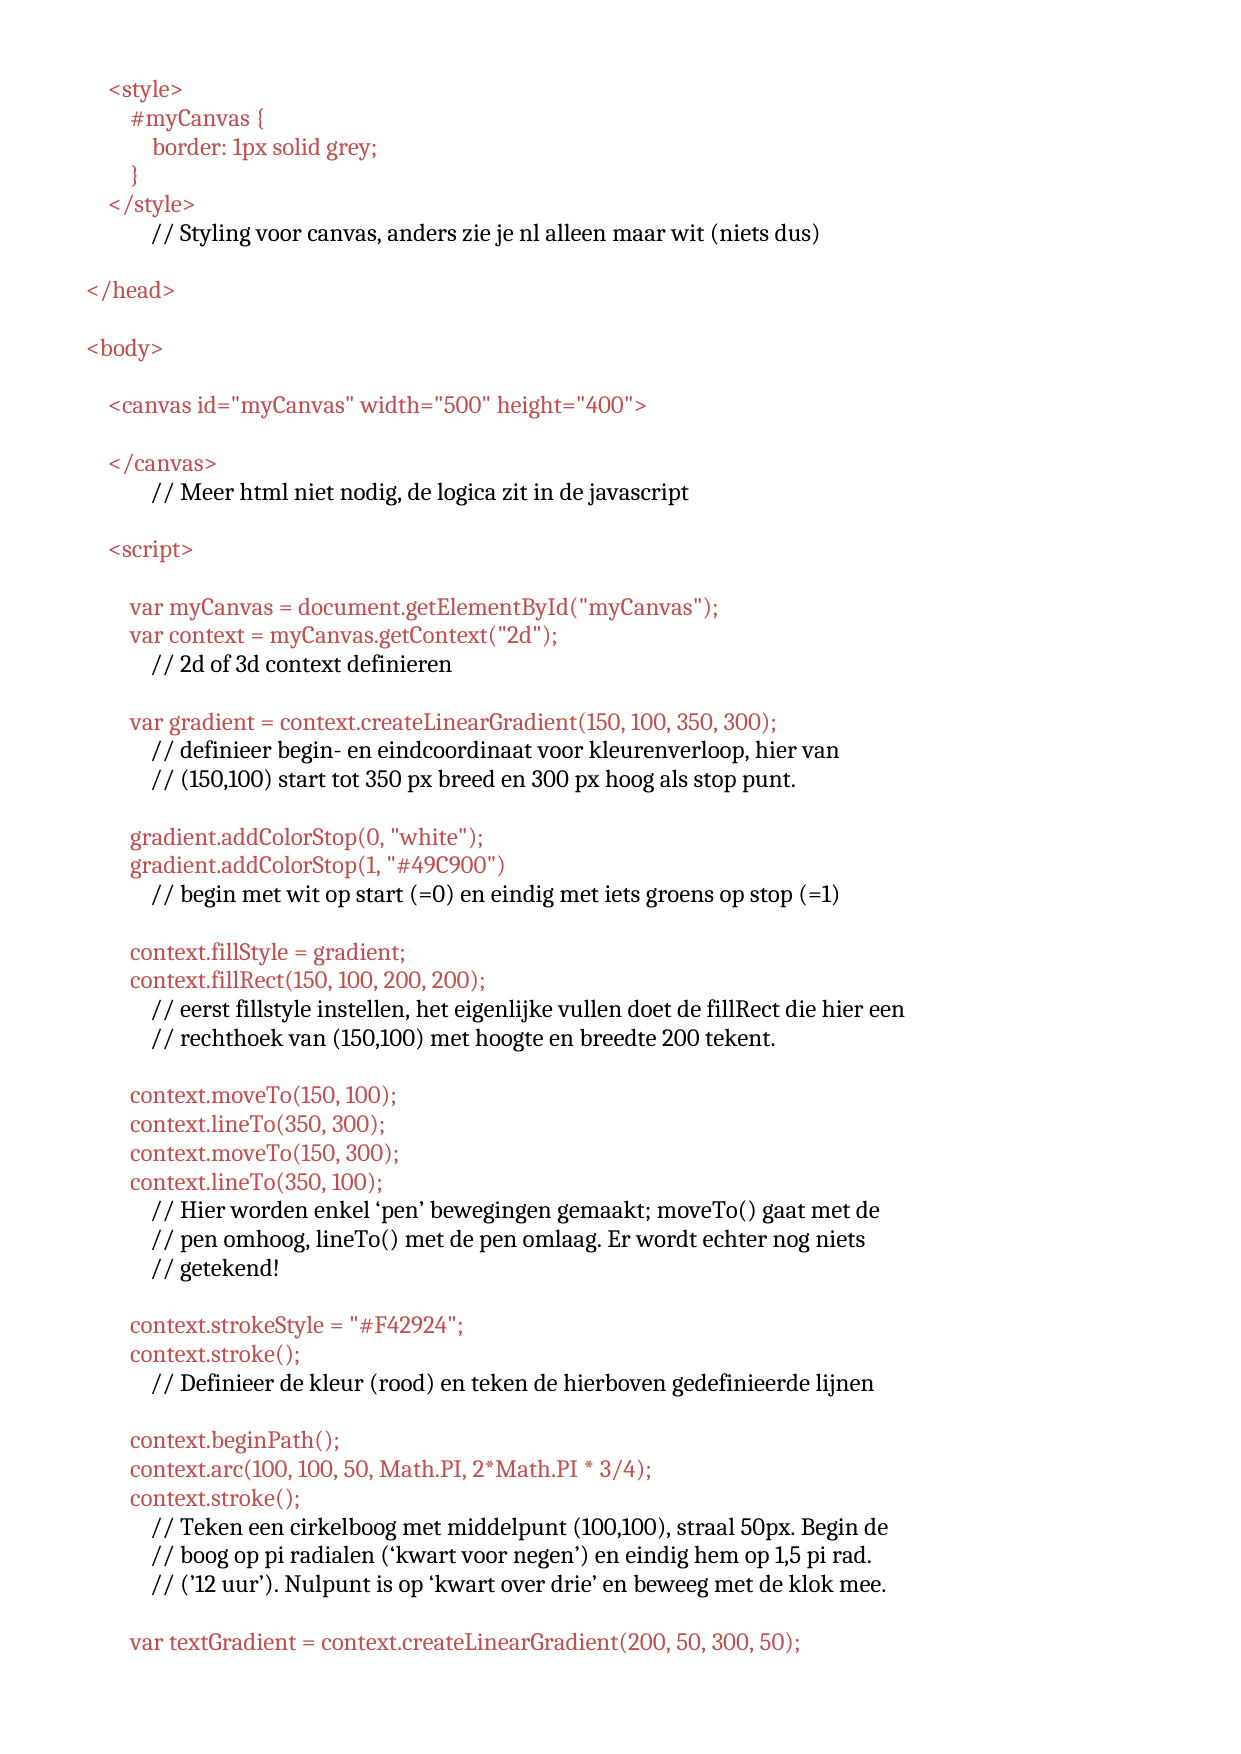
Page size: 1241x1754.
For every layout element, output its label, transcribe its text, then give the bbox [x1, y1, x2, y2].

text context.stroke(); [75, 1484, 1165, 1512]
text var gradient = context.createLinearGradient(150, 100, 350, 300); [75, 707, 1165, 736]
text </canvas> [75, 449, 1165, 477]
text // Hier worden enkel ‘pen’ bewegingen gemaakt; moveTo() gaat met de [75, 1196, 1165, 1225]
text context.arc(100, 100, 50, Math.PI, 2*Math.PI * 3/4); [75, 1455, 1165, 1484]
text <script> [75, 535, 1165, 564]
text </style> [75, 190, 1165, 219]
text context.lineTo(350, 300); [75, 1110, 1165, 1139]
text gradient.addColorStop(0, "white"); [75, 822, 1165, 851]
text var context = myCanvas.getContext("2d"); [75, 621, 1165, 650]
text context.strokeStyle = "#F42924"; [75, 1311, 1165, 1340]
text // pen omhoog, lineTo() met de pen omlaag. Er wordt echter nog niets [75, 1225, 1165, 1254]
text // (150,100) start tot 350 px breed en 300 px hoog als stop punt. [75, 765, 1165, 794]
text // Meer html niet nodig, de logica zit in de javascript [75, 477, 1165, 506]
text // eerst fillstyle instellen, het eigenlijke vullen doet de fillRect die hier een [75, 995, 1165, 1024]
text // definieer begin- en eindcoordinaat voor kleurenverloop, hier van [75, 736, 1165, 765]
text <canvas id="myCanvas" width="500" height="400"> [75, 391, 1165, 420]
text context.moveTo(150, 300); [75, 1139, 1165, 1167]
text // Definieer de kleur (rood) en teken de hierboven gedefinieerde lijnen [75, 1369, 1165, 1397]
text border: 1px solid grey; [75, 132, 1165, 161]
text // Teken een cirkelboog met middelpunt (100,100), straal 50px. Begin de [75, 1512, 1165, 1541]
text #myCanvas { [75, 104, 1165, 132]
text // getekend! [75, 1254, 1165, 1282]
text // begin met wit op start (=0) en eindig met iets groens op stop (=1) [75, 880, 1165, 909]
text context.moveTo(150, 100); [75, 1081, 1165, 1110]
text // 2d of 3d context definieren [75, 650, 1165, 679]
text <body> [75, 334, 1165, 362]
text context.fillStyle = gradient; [75, 937, 1165, 966]
text context.fillRect(150, 100, 200, 200); [75, 966, 1165, 995]
text var textGradient = context.createLinearGradient(200, 50, 300, 50); [75, 1627, 1165, 1656]
text context.stroke(); [75, 1340, 1165, 1369]
text // Styling voor canvas, anders zie je nl alleen maar wit (niets dus) [75, 219, 1165, 247]
text </head> [75, 276, 1165, 305]
text // boog op pi radialen (‘kwart voor negen’) en eindig hem op 1,5 pi rad. [75, 1541, 1165, 1570]
text context.lineTo(350, 100); [75, 1167, 1165, 1196]
text gradient.addColorStop(1, "#49C900") [75, 851, 1165, 880]
text context.beginPath(); [75, 1426, 1165, 1455]
text // rechthoek van (150,100) met hoogte en breedte 200 tekent. [75, 1024, 1165, 1052]
text } [75, 161, 1165, 190]
text <style> [75, 75, 1165, 104]
text // (’12 uur’). Nulpunt is op ‘kwart over drie’ en beweeg met de klok mee. [75, 1570, 1165, 1599]
text var myCanvas = document.getElementById("myCanvas"); [75, 592, 1165, 621]
